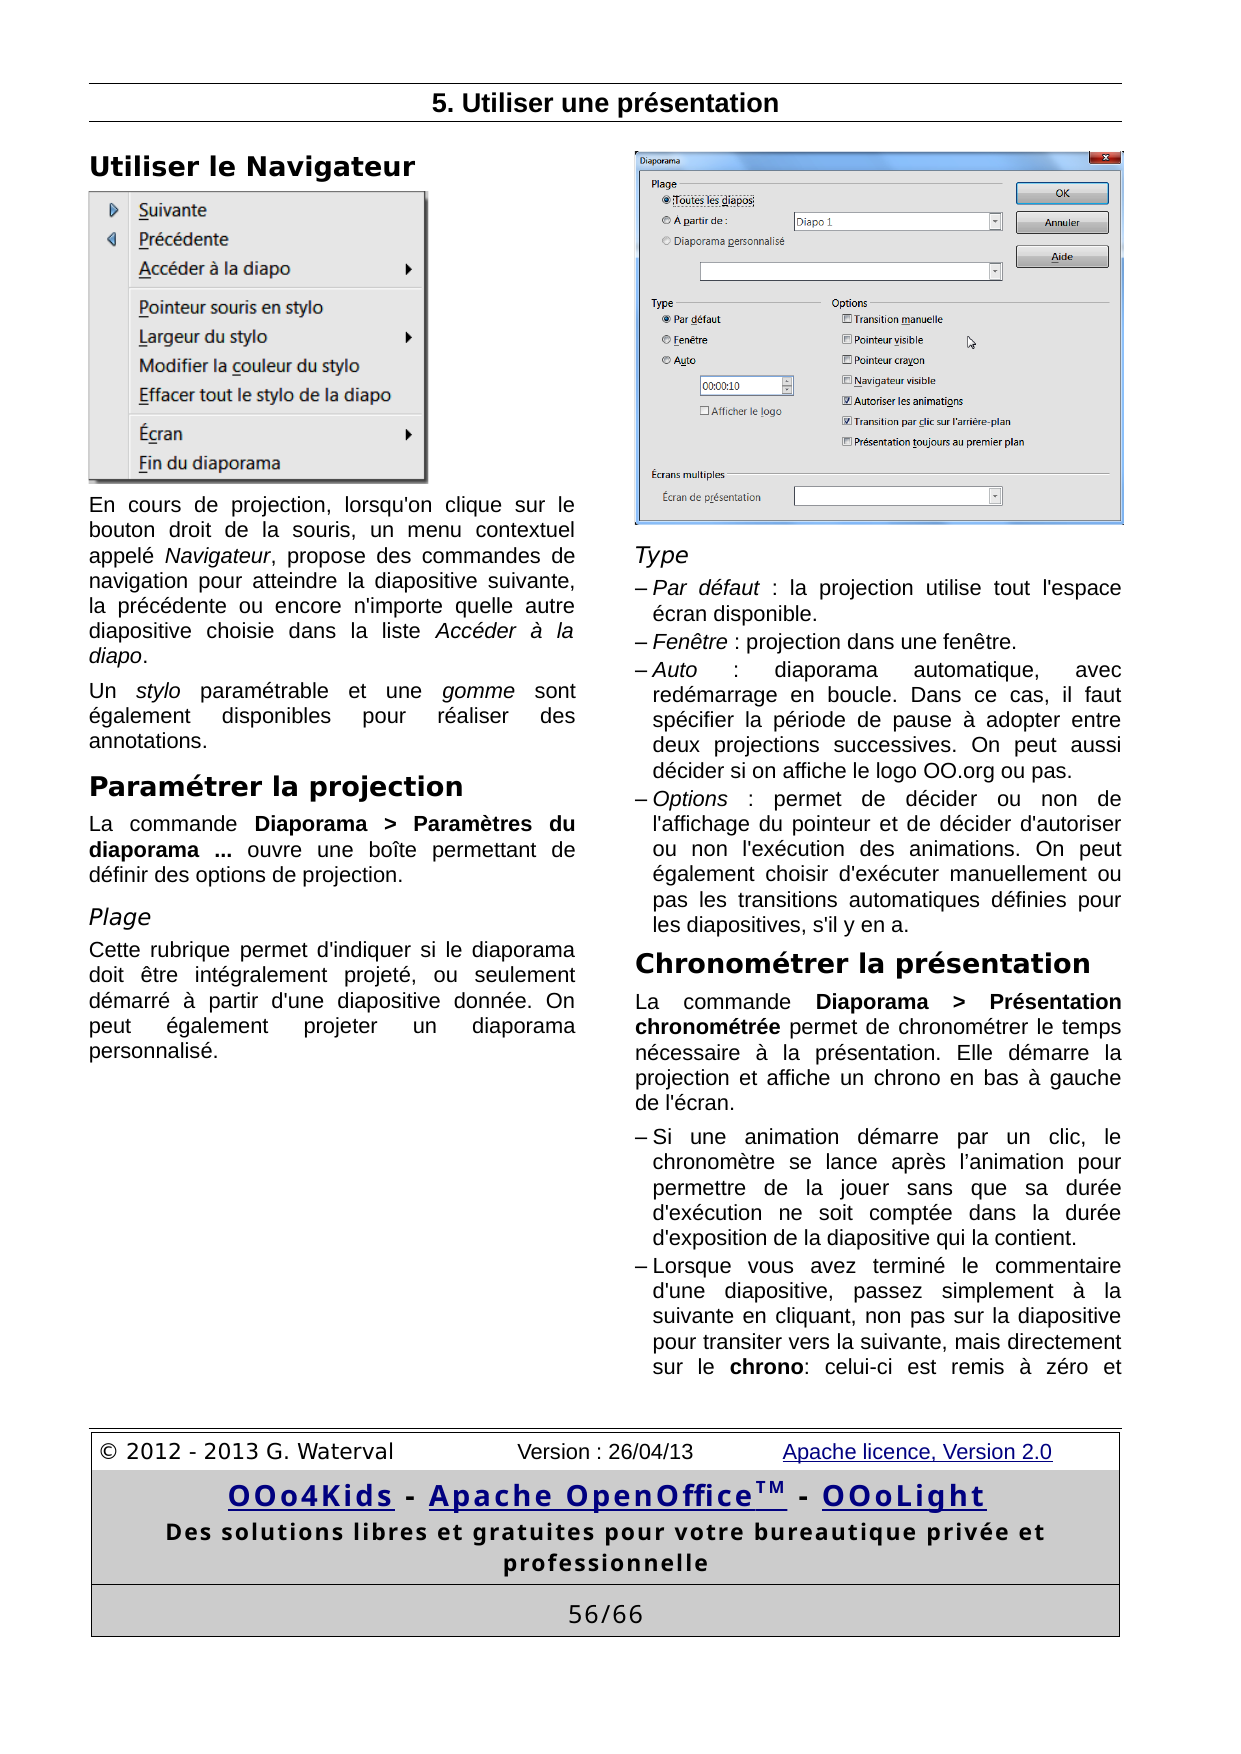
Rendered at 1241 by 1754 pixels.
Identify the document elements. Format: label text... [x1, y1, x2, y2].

list Auto : diaporama automatique, avec redémarrage en boucle. Dans ce cas, il faut spécifier la période de pause à adopter entre deux projections successives. On peut aussi décider si on affiche le logo OO.org ou pas. [635, 657, 1122, 783]
subtitle Chronométrer la présentation [635, 949, 1122, 980]
subtitle Plage [88, 904, 576, 931]
text La commande Diaporama > Paramètres du diaporama ... ouvre une boîte permettant de définir des options de projection. [88, 811, 576, 887]
list Options : permet de décider ou non de l'affichage du pointeur et de décider d'autoriser ou non l'exécution des animations. On peut également choisir d'exécuter manuellement ou pas les transitions automatiques définies pour les diapositives, s'il y en a. [635, 786, 1122, 937]
list Fenêtre : projection dans une fenêtre. [635, 628, 1122, 654]
text Un stylo paramétrable et une gomme sont également disponibles pour réaliser des annotations. [88, 677, 576, 753]
subtitle Utiliser le Navigateur [88, 151, 576, 183]
text Cette rubrique permet d'indiquer si le diaporama doit être intégralement projeté, ou seulement démarré à partir d'une diapositive donnée. On peut également projeter un diaporama personnalisé. [88, 937, 576, 1063]
subtitle Paramétrer la projection [88, 771, 576, 802]
text La commande Diaporama > Présentation chronométrée permet de chronométrer le temps nécessaire à la présentation. Elle démarre la projection et affiche un chrono en bas à gauche de l'écran. [635, 989, 1122, 1115]
subtitle Type [635, 543, 1122, 569]
list Si une animation démarre par un clic, le chronomètre se lance après l’animation pour permettre de la jouer sans que sa durée d'exécution ne soit comptée dans la durée d'exposition de la diapositive qui la contient. [635, 1124, 1122, 1250]
list Par défaut : la projection utilise tout l'espace écran disponible. [635, 575, 1122, 626]
list Lorsque vous avez terminé le commentaire d'une diapositive, passez simplement à la suivante en cliquant, non pas sur la diapositive pour transiter vers la suivante, mais directement sur le chrono: celui-ci est remis à zéro et [635, 1253, 1122, 1379]
text En cours de projection, lorsqu'on clique sur le bouton droit de la souris, un menu contextuel appelé Navigateur, propose des commandes de navigation pour atteindre la diapositive suivante, la précédente ou encore n'importe quelle autre diapositive choisie dans la liste Accéder à la diapo. [88, 492, 576, 669]
